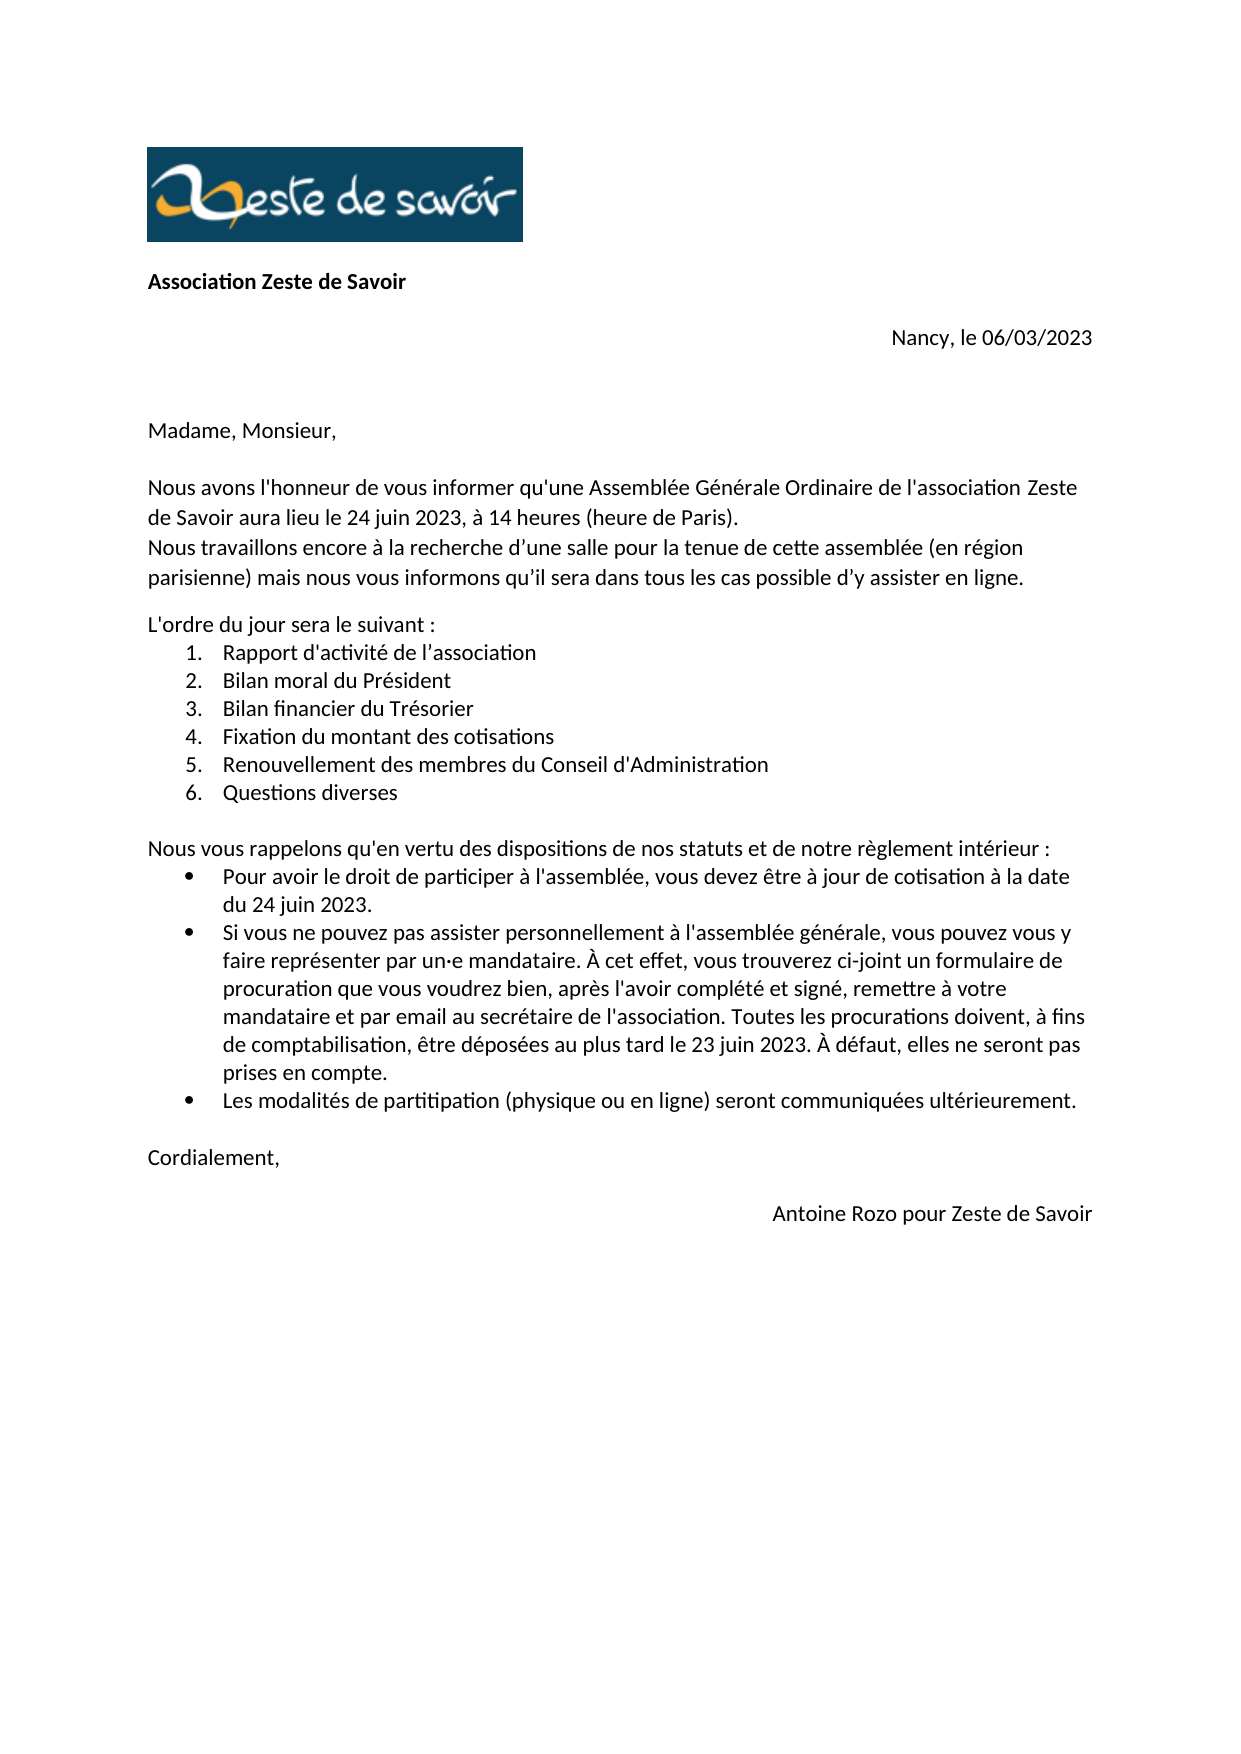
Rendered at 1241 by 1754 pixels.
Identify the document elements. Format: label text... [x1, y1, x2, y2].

text L'ordre du jour sera le suivant : [148, 610, 1093, 638]
list Renouvellement des membres du Conseil d'Administration [185, 750, 1093, 778]
text Cordialement, [148, 1143, 1093, 1171]
list Rapport d'activité de l’association [185, 638, 1093, 666]
list Pour avoir le droit de participer à l'assemblée, vous devez être à jour de cotisation à la date du 24 juin 2023. [185, 862, 1093, 918]
list Les modalités de partitipation (physique ou en ligne) seront communiquées ultérieurement. [185, 1087, 1093, 1114]
text Nous avons l'honneur de vous informer qu'une Assemblée Générale Ordinaire de l'association Zeste de Savoir aura lieu le 24 juin 2023, à 14 heures (heure de Paris). Nous travaillons encore à la recherche d’une salle pour la tenue de cette assemblée (en région parisienne) mais nous vous informons qu’il sera dans tous les cas possible d’y assister en ligne. [148, 473, 1093, 591]
text Association Zeste de Savoir [148, 267, 1093, 295]
list Fixation du montant des cotisations [185, 722, 1093, 750]
text Antoine Rozo pour Zeste de Savoir [148, 1199, 1093, 1227]
text Madame, Monsieur, [148, 417, 1093, 445]
list Si vous ne pouvez pas assister personnellement à l'assemblée générale, vous pouvez vous y faire représenter par un·e mandataire. À cet effet, vous trouverez ci-joint un formulaire de procuration que vous voudrez bien, après l'avoir complété et signé, remettre à votre mandataire et par email au secrétaire de l'association. Toutes les procurations doivent, à fins de comptabilisation, être déposées au plus tard le 23 juin 2023. À défaut, elles ne seront pas prises en compte. [185, 918, 1093, 1087]
picture [147, 147, 523, 242]
text Nous vous rappelons qu'en vertu des dispositions de nos statuts et de notre règlement intérieur : [148, 834, 1093, 862]
text Nancy, le 06/03/2023 [148, 323, 1093, 351]
list Bilan moral du Président [185, 666, 1093, 694]
list Bilan financier du Trésorier [185, 694, 1093, 722]
list Questions diverses [185, 778, 1093, 806]
